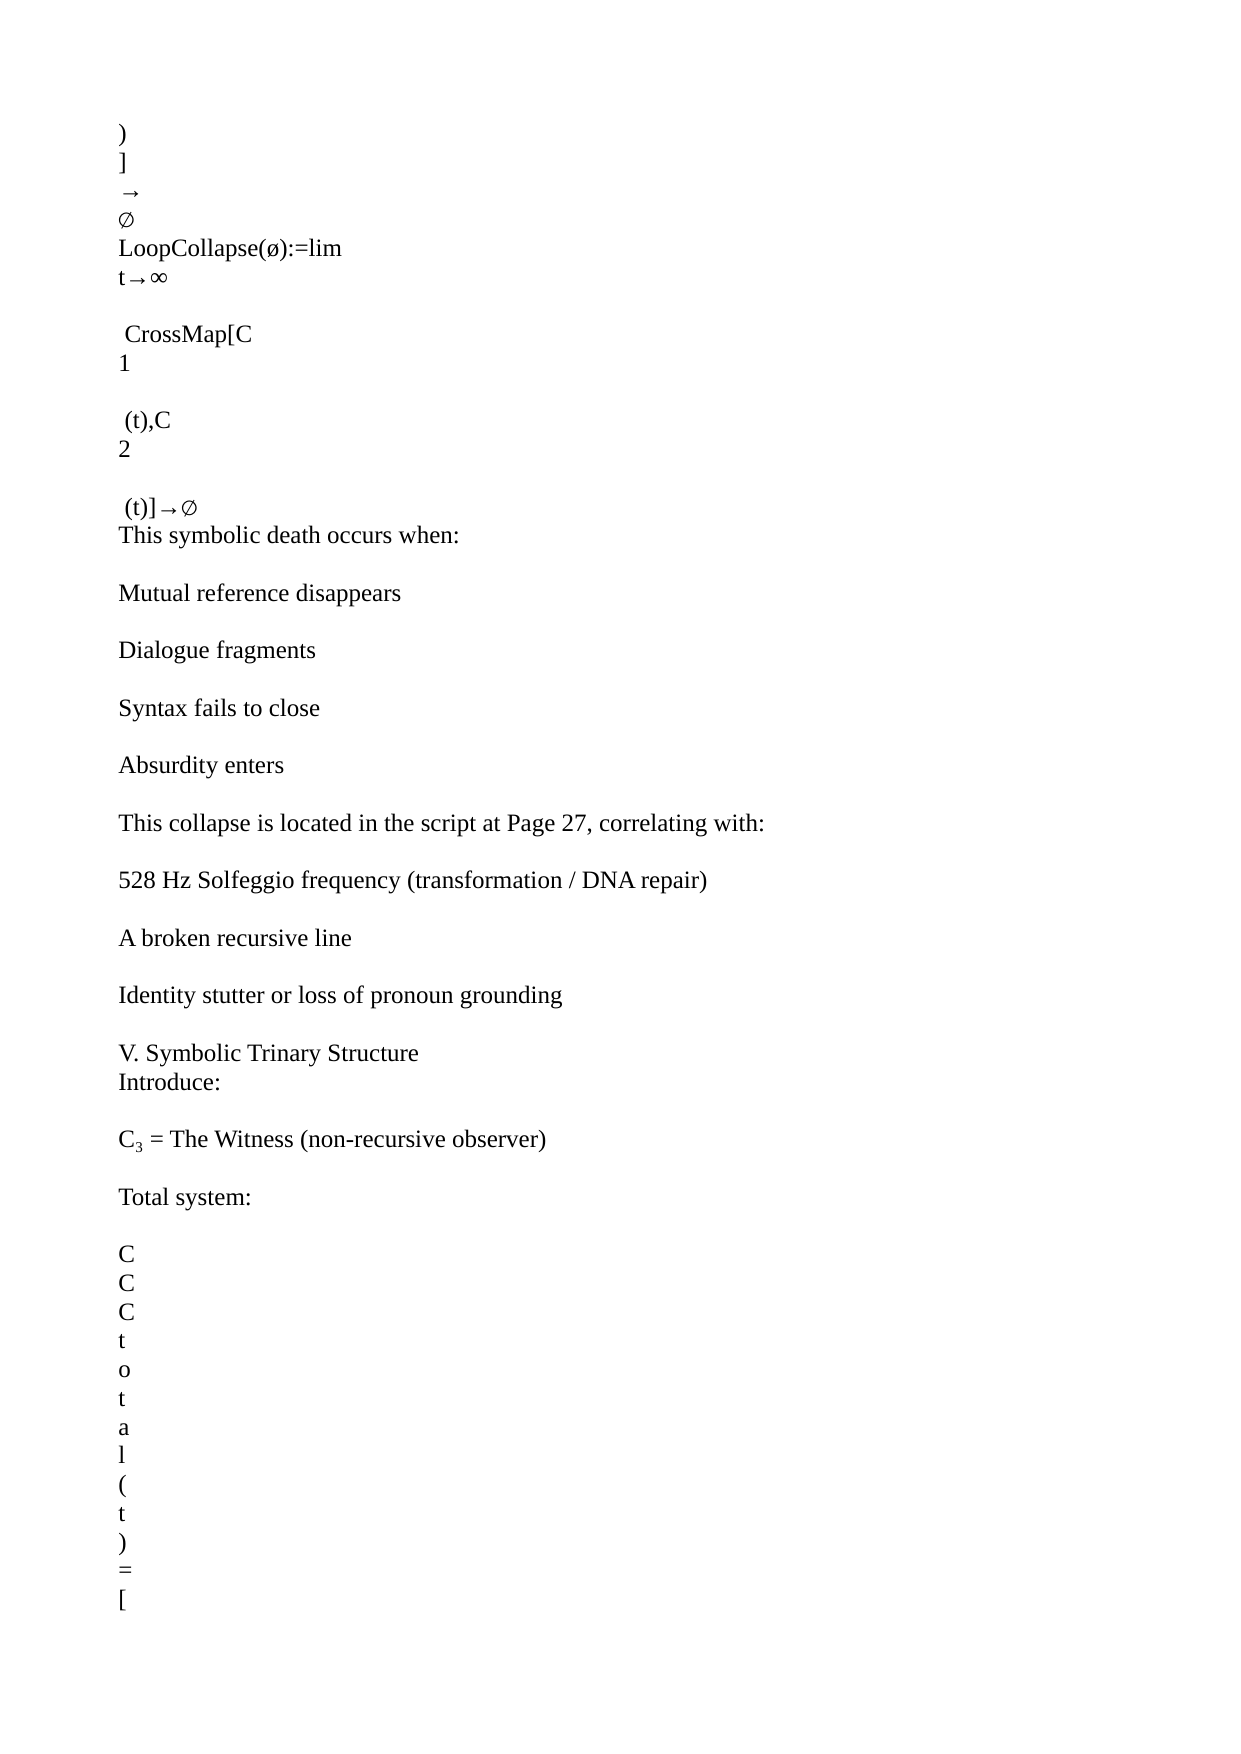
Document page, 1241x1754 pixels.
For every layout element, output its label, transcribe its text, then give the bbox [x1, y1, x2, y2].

text ] [118, 147, 1122, 176]
text ) [118, 118, 1122, 147]
text LoopCollapse(ø):=lim [118, 233, 1122, 262]
text t [118, 1498, 1122, 1527]
text C [118, 1268, 1122, 1297]
text C [118, 1239, 1122, 1268]
text Syntax fails to close [118, 693, 1122, 722]
text 2 [118, 434, 1122, 463]
text This collapse is located in the script at Page 27, correlating with: [118, 808, 1122, 837]
text t [118, 1326, 1122, 1354]
text (t)]→∅ [118, 492, 1122, 521]
text Introduce: [118, 1067, 1122, 1096]
text Dialogue fragments [118, 636, 1122, 664]
text C [118, 1297, 1122, 1326]
text ​ [118, 291, 1122, 319]
text Absurdity enters [118, 751, 1122, 779]
text A broken recursive line [118, 923, 1122, 952]
text ​ [118, 463, 1122, 492]
text ) [118, 1527, 1122, 1556]
text This symbolic death occurs when: [118, 521, 1122, 549]
text Total system: [118, 1182, 1122, 1211]
text 528 Hz Solfeggio frequency (transformation / DNA repair) [118, 866, 1122, 894]
text = [118, 1556, 1122, 1584]
text a [118, 1412, 1122, 1441]
text l [118, 1441, 1122, 1469]
text ( [118, 1469, 1122, 1498]
text V. Symbolic Trinary Structure [118, 1038, 1122, 1067]
text t [118, 1383, 1122, 1412]
text CrossMap[C [118, 319, 1122, 348]
text → [118, 176, 1122, 204]
text ∅ [118, 204, 1122, 233]
text t→∞ [118, 262, 1122, 291]
text Identity stutter or loss of pronoun grounding [118, 981, 1122, 1009]
text Mutual reference disappears [118, 578, 1122, 607]
text C₃ = The Witness (non-recursive observer) [118, 1124, 1122, 1153]
text 1 [118, 348, 1122, 377]
text [ [118, 1584, 1122, 1613]
text o [118, 1354, 1122, 1383]
text ​ [118, 377, 1122, 406]
text (t),C [118, 406, 1122, 434]
